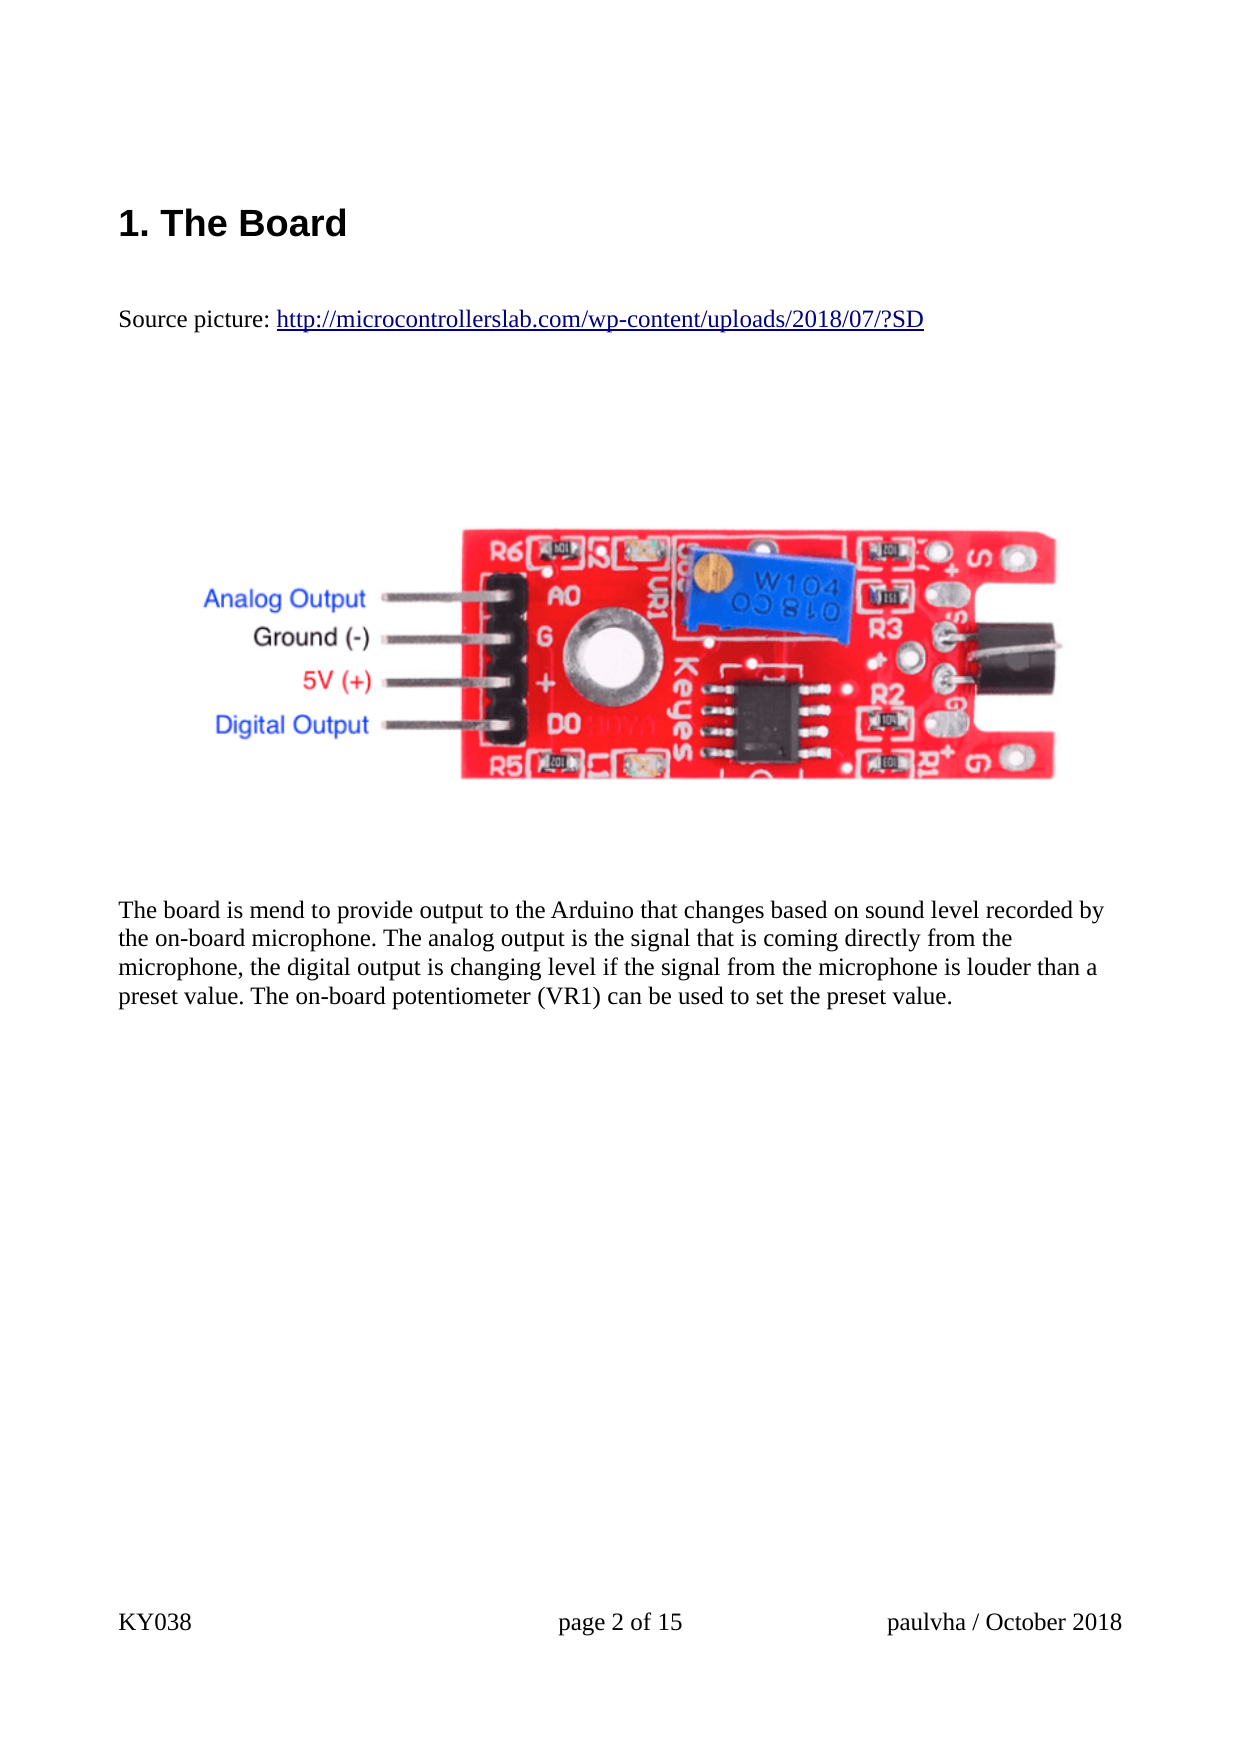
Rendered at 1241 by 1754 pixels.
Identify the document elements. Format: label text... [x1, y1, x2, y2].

text The board is mend to provide output to the Arduino that changes based on sound level recorded by the on-board microphone. The analog output is the signal that is coming directly from the microphone, the digital output is changing level if the signal from the microphone is louder than a preset value. The on-board potentiometer (VR1) can be used to set the preset value. [118, 895, 1122, 1010]
picture [118, 424, 1123, 866]
subtitle 1. The Board [118, 201, 1122, 244]
text Source picture: http://microcontrollerslab.com/wp-content/uploads/2018/07/?SD [118, 304, 1122, 333]
